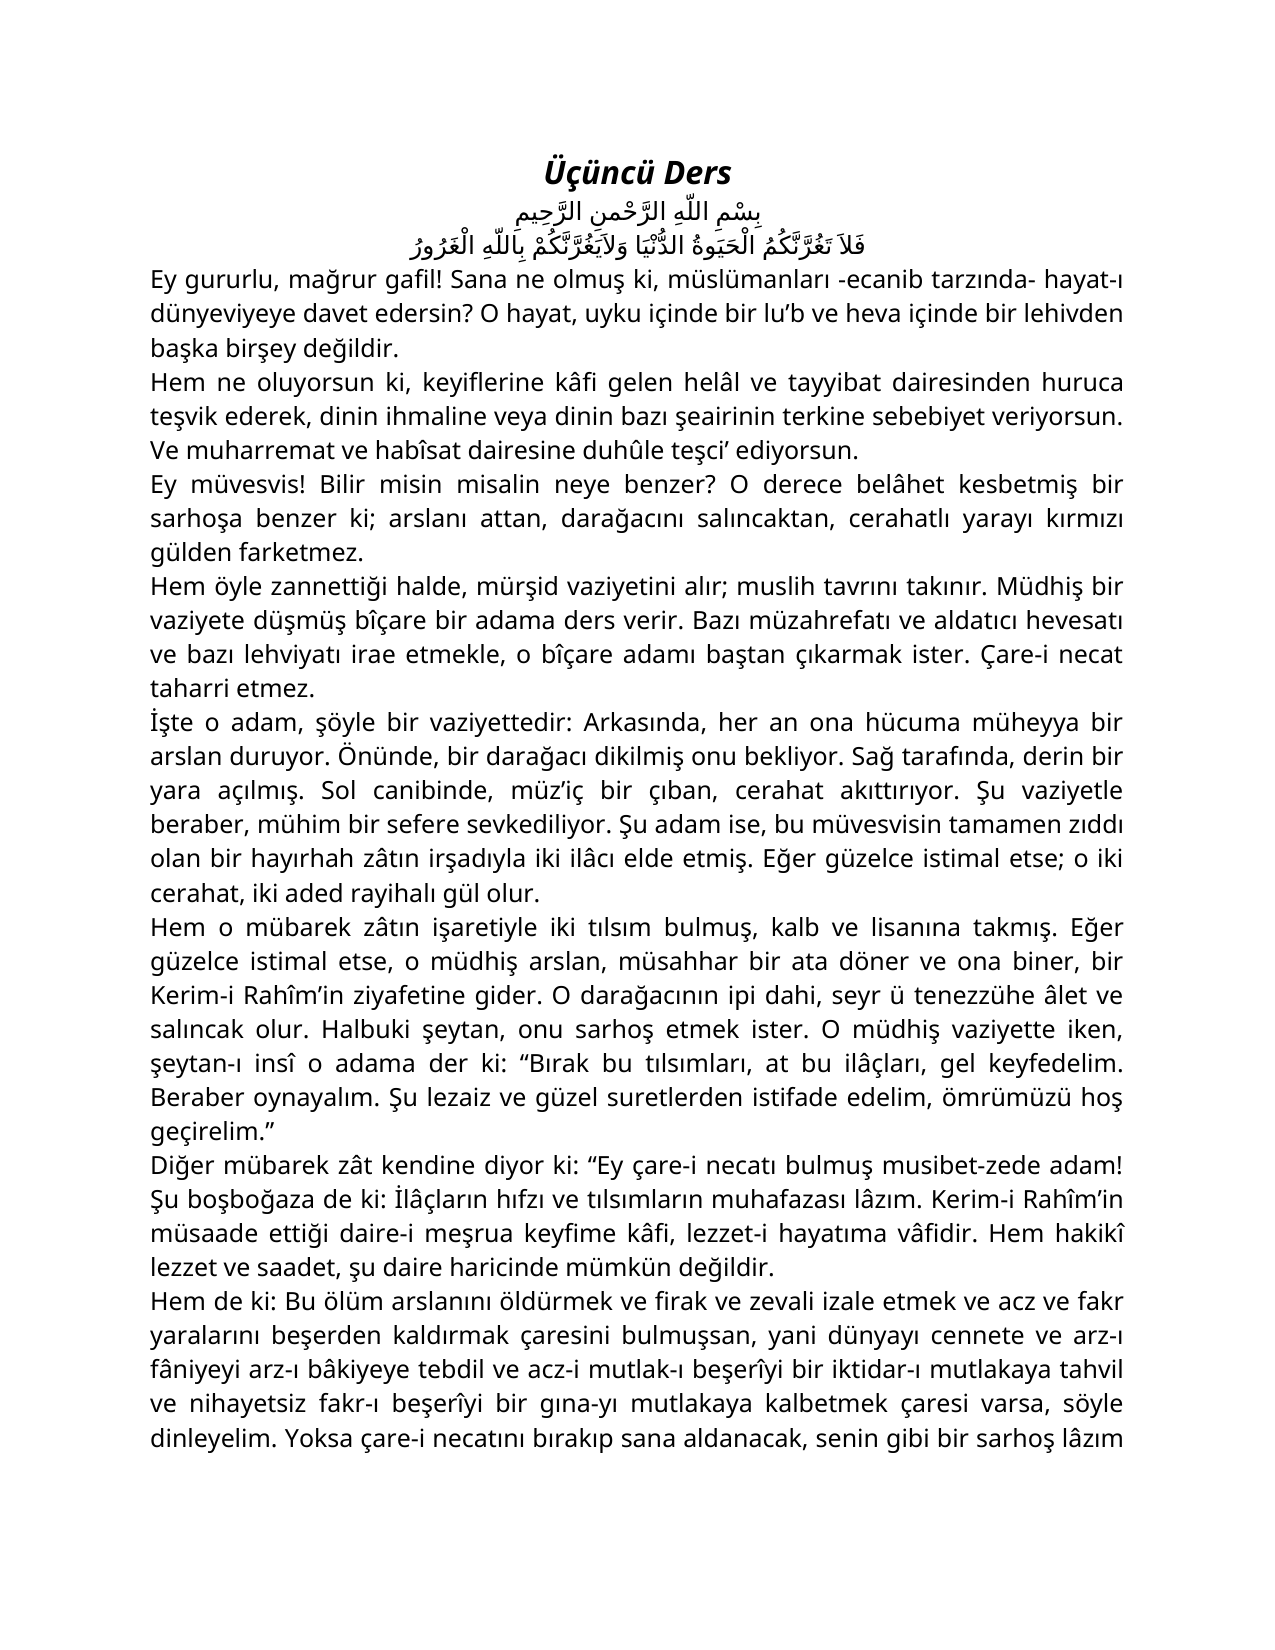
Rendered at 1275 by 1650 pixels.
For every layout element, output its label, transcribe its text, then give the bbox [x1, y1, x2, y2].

text Diğer mübarek zât kendine diyor ki: “Ey çare-i necatı bulmuş musibet-zede adam! Şu boşboğaza de ki: İlâçların hıfzı ve tılsımların muhafazası lâzım. Kerim-i Rahîm’in müsaade ettiği daire-i meşrua keyfime kâfi, lezzet-i hayatıma vâfidir. Hem hakikî lezzet ve saadet, şu daire haricinde mümkün değildir. [150, 1148, 1125, 1284]
text İşte o adam, şöyle bir vaziyettedir: Arkasında, her an ona hücuma müheyya bir arslan duruyor. Önünde, bir darağacı dikilmiş onu bekliyor. Sağ tarafında, derin bir yara açılmış. Sol canibinde, müz’iç bir çıban, cerahat akıttırıyor. Şu vaziyetle beraber, mühim bir sefere sevkediliyor. Şu adam ise, bu müvesvisin tamamen zıddı olan bir hayırhah zâtın irşadıyla iki ilâcı elde etmiş. Eğer güzelce istimal etse; o iki cerahat, iki aded rayihalı gül olur. [150, 705, 1125, 909]
text فَلاَ تَغُرَّنَّكُمُ الْحَيَوةُ الدُّنْيَا وَلاَيَغُرَّنَّكُمْ بِاللّهِ الْغَرُورُ [150, 228, 1125, 262]
text Ey müvesvis! Bilir misin misalin neye benzer? O derece belâhet kesbetmiş bir sarhoşa benzer ki; arslanı attan, darağacını salıncaktan, cerahatlı yarayı kırmızı gülden farketmez. [150, 466, 1125, 569]
text Hem de ki: Bu ölüm arslanını öldürmek ve firak ve zevali izale etmek ve acz ve fakr yaralarını beşerden kaldırmak çaresini bulmuşsan, yani dünyayı cennete ve arz-ı fâniyeyi arz-ı bâkiyeye tebdil ve acz-i mutlak-ı beşerîyi bir iktidar-ı mutlakaya tahvil ve nihayetsiz fakr-ı beşerîyi bir gına-yı mutlakaya kalbetmek çaresi varsa, söyle dinleyelim. Yoksa çare-i necatını bırakıp sana aldanacak, senin gibi bir sarhoş lâzım [150, 1284, 1125, 1454]
text Hem ne oluyorsun ki, keyiflerine kâfi gelen helâl ve tayyibat dairesinden huruca teşvik ederek, dinin ihmaline veya dinin bazı şeairinin terkine sebebiyet veriyorsun. Ve muharremat ve habîsat dairesine duhûle teşci’ ediyorsun. [150, 364, 1125, 466]
text Hem o mübarek zâtın işaretiyle iki tılsım bulmuş, kalb ve lisanına takmış. Eğer güzelce istimal etse, o müdhiş arslan, müsahhar bir ata döner ve ona biner, bir Kerim-i Rahîm’in ziyafetine gider. O darağacının ipi dahi, seyr ü tenezzühe âlet ve salıncak olur. Halbuki şeytan, onu sarhoş etmek ister. O müdhiş vaziyette iken, şeytan-ı insî o adama der ki: “Bırak bu tılsımları, at bu ilâçları, gel keyfedelim. Beraber oynayalım. Şu lezaiz ve güzel suretlerden istifade edelim, ömrümüzü hoş geçirelim.” [150, 909, 1125, 1148]
text Ey gururlu, mağrur gafil! Sana ne olmuş ki, müslümanları -ecanib tarzında- hayat-ı dünyeviyeye davet edersin? O hayat, uyku içinde bir lu’b ve heva içinde bir lehivden başka birşey değildir. [150, 262, 1125, 364]
subtitle Üçüncü Ders [150, 150, 1125, 194]
text Hem öyle zannettiği halde, mürşid vaziyetini alır; muslih tavrını takınır. Müdhiş bir vaziyete düşmüş bîçare bir adama ders verir. Bazı müzahrefatı ve aldatıcı hevesatı ve bazı lehviyatı irae etmekle, o bîçare adamı baştan çıkarmak ister. Çare-i necat taharri etmez. [150, 569, 1125, 705]
text بِسْمِ اللّهِ الرَّحْمنِ الرَّحِيمِ [150, 194, 1125, 228]
